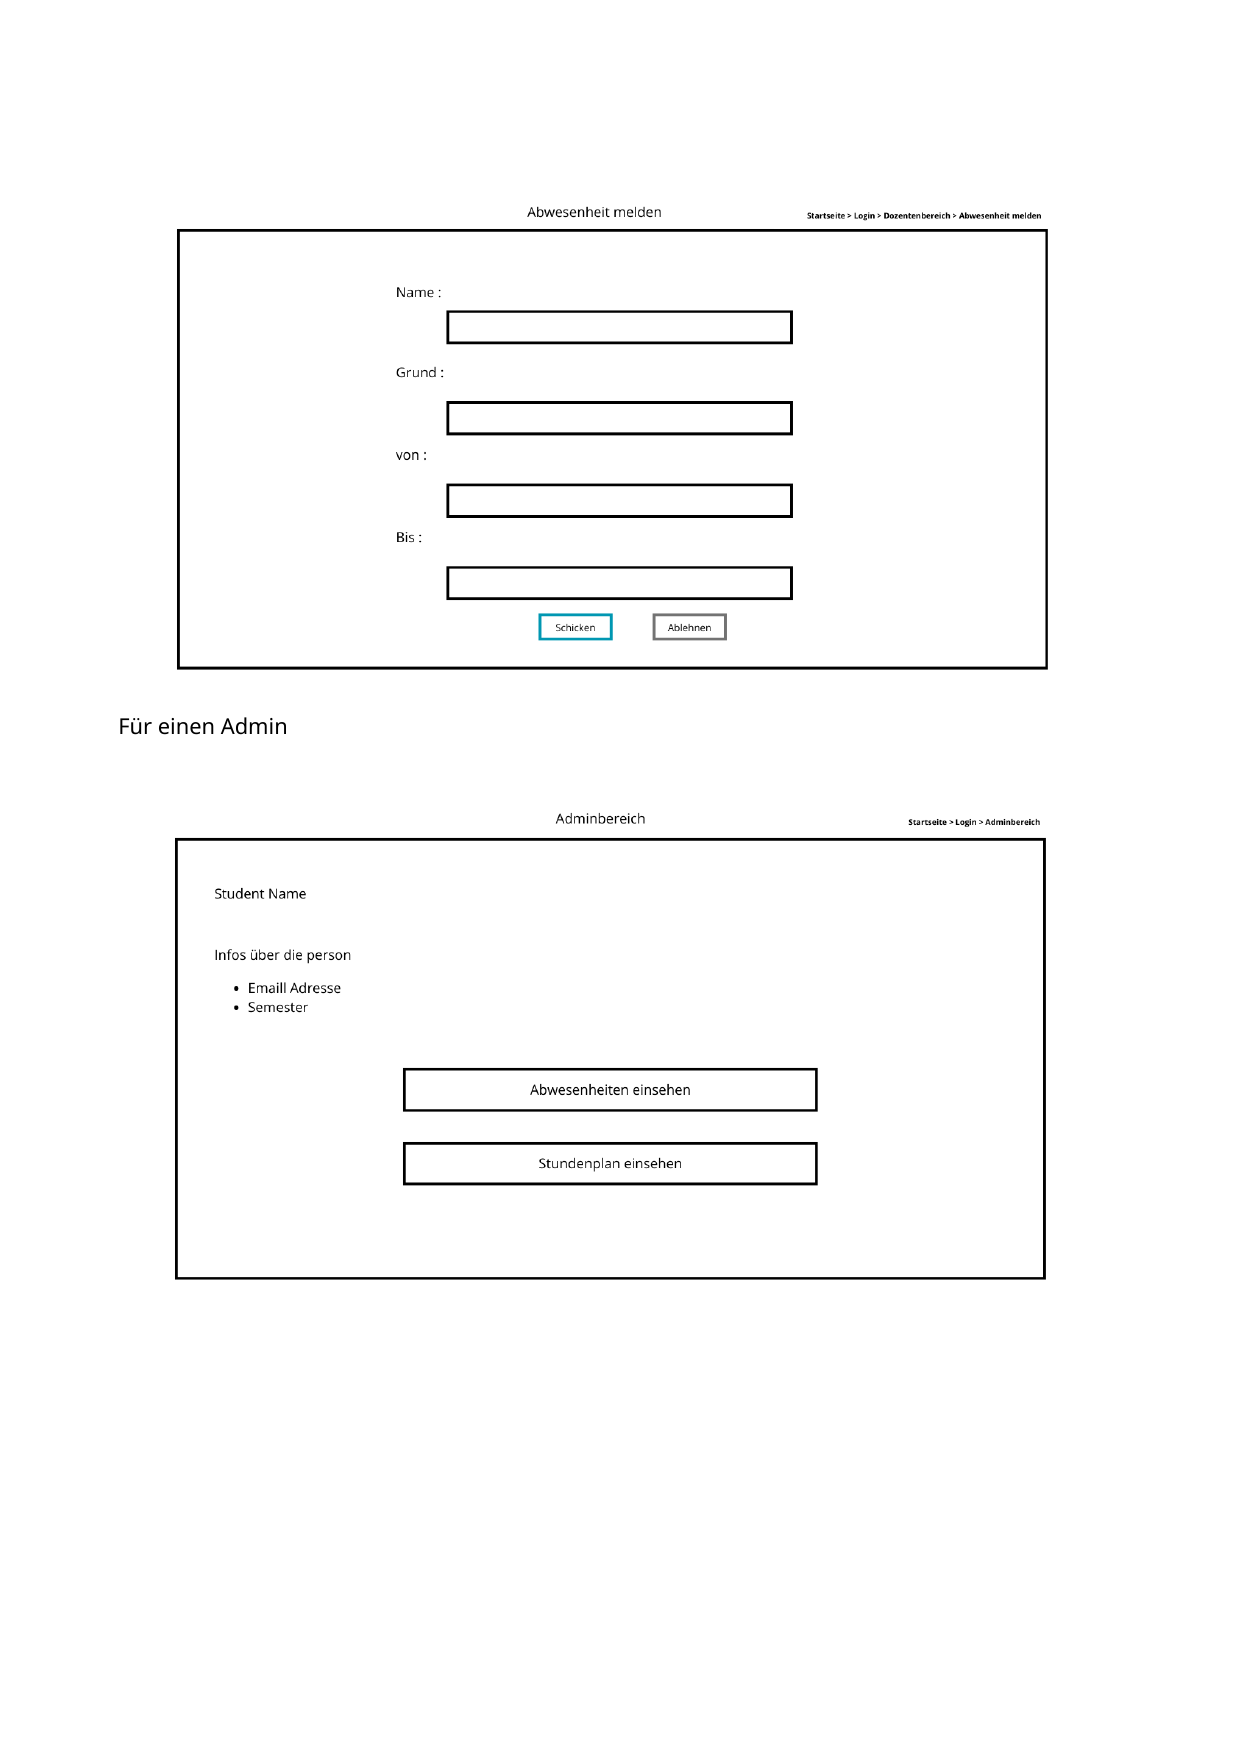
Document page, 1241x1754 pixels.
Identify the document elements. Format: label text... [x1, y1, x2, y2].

picture [118, 770, 1123, 1336]
text Für einen Admin [118, 711, 1122, 741]
picture [118, 118, 1123, 683]
